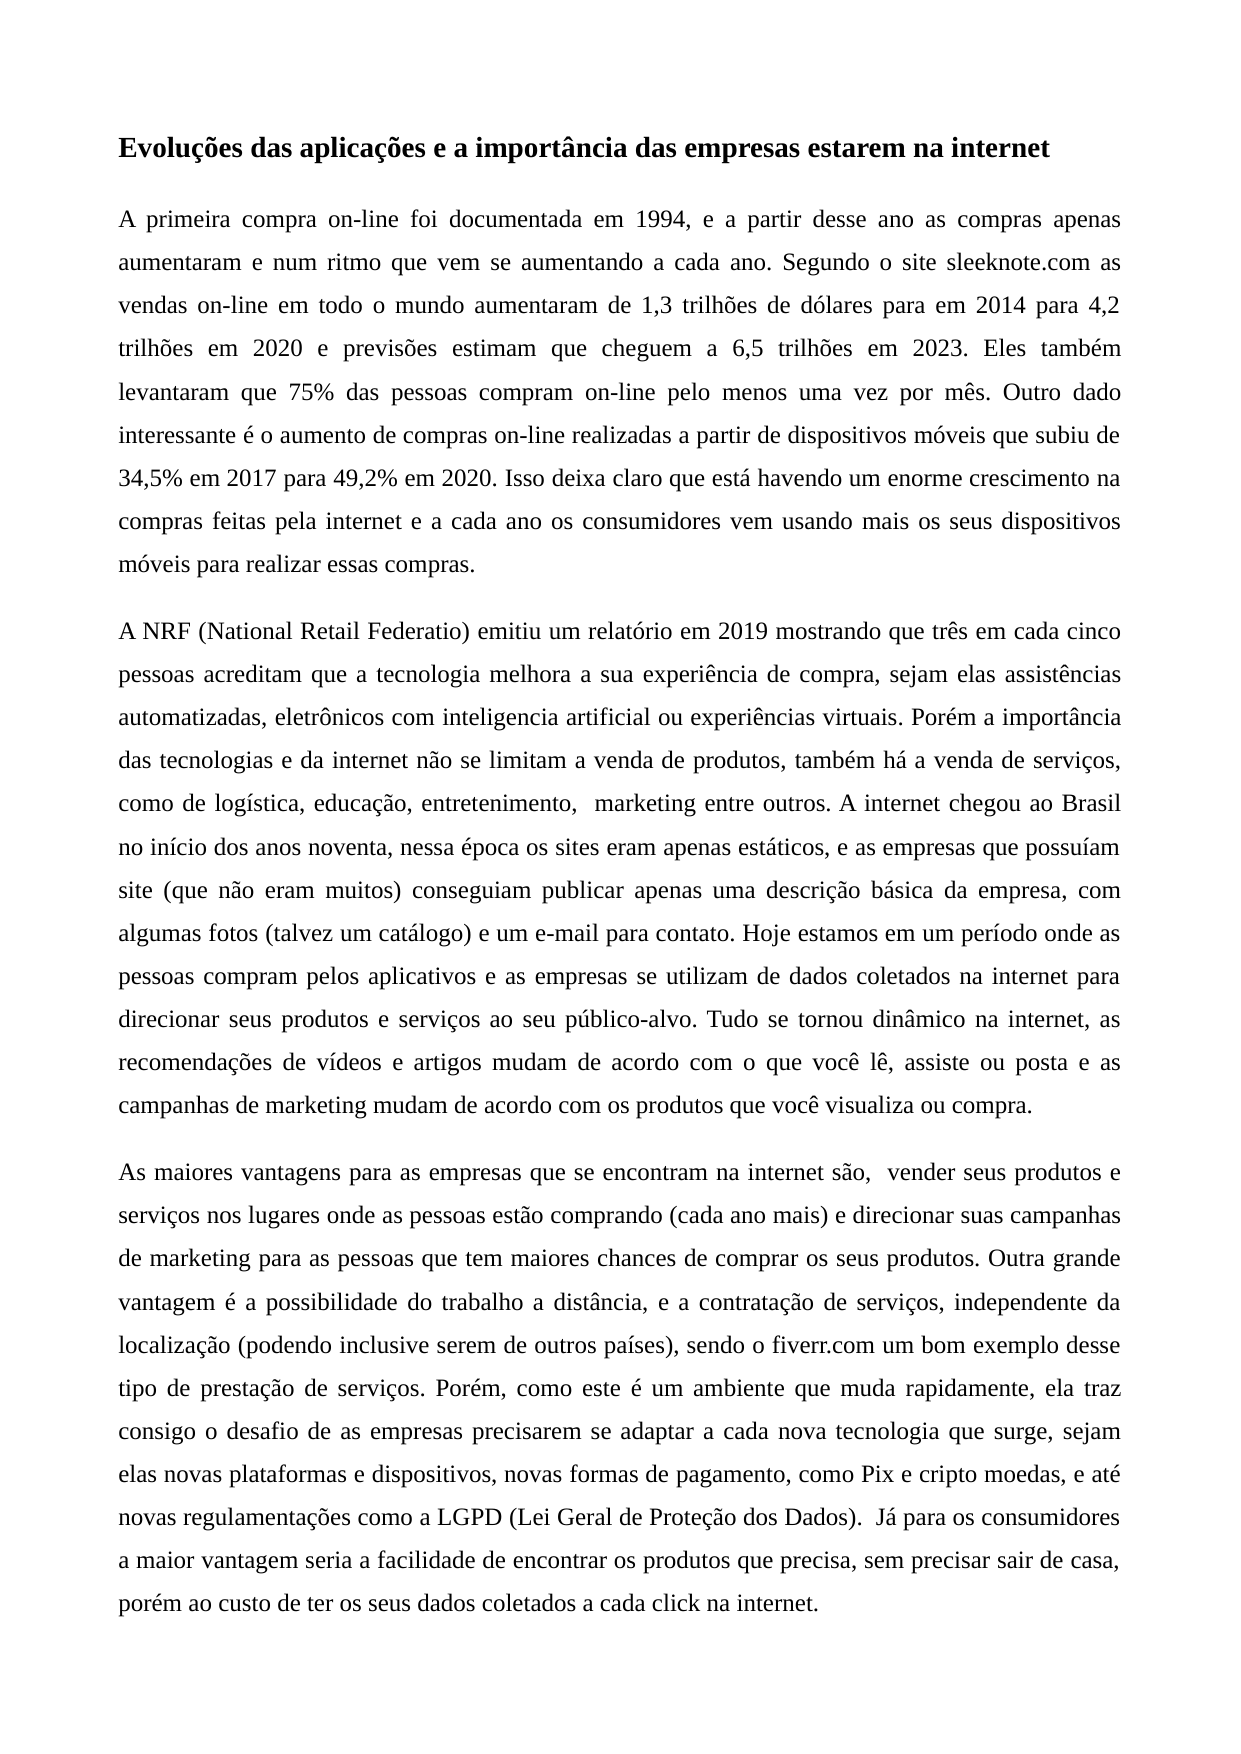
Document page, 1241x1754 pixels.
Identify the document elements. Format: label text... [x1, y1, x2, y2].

text A primeira compra on-line foi documentada em 1994, e a partir desse ano as compras apenas aumentaram e num ritmo que vem se aumentando a cada ano. Segundo o site sleeknote.com as vendas on-line em todo o mundo aumentaram de 1,3 trilhões de dólares para em 2014 para 4,2 trilhões em 2020 e previsões estimam que cheguem a 6,5 trilhões em 2023. Eles também levantaram que 75% das pessoas compram on-line pelo menos uma vez por mês. Outro dado interessante é o aumento de compras on-line realizadas a partir de dispositivos móveis que subiu de 34,5% em 2017 para 49,2% em 2020. Isso deixa claro que está havendo um enorme crescimento na compras feitas pela internet e a cada ano os consumidores vem usando mais os seus dispositivos móveis para realizar essas compras. [118, 204, 1122, 578]
text As maiores vantagens para as empresas que se encontram na internet são, vender seus produtos e serviços nos lugares onde as pessoas estão comprando (cada ano mais) e direcionar suas campanhas de marketing para as pessoas que tem maiores chances de comprar os seus produtos. Outra grande vantagem é a possibilidade do trabalho a distância, e a contratação de serviços, independente da localização (podendo inclusive serem de outros países), sendo o fiverr.com um bom exemplo desse tipo de prestação de serviços. Porém, como este é um ambiente que muda rapidamente, ela traz consigo o desafio de as empresas precisarem se adaptar a cada nova tecnologia que surge, sejam elas novas plataformas e dispositivos, novas formas de pagamento, como Pix e cripto moedas, e até novas regulamentações como a LGPD (Lei Geral de Proteção dos Dados). Já para os consumidores a maior vantagem seria a facilidade de encontrar os produtos que precisa, sem precisar sair de casa, porém ao custo de ter os seus dados coletados a cada click na internet. [118, 1157, 1122, 1617]
text A NRF (National Retail Federatio) emitiu um relatório em 2019 mostrando que três em cada cinco pessoas acreditam que a tecnologia melhora a sua experiência de compra, sejam elas assistências automatizadas, eletrônicos com inteligencia artificial ou experiências virtuais. Porém a importância das tecnologias e da internet não se limitam a venda de produtos, também há a venda de serviços, como de logística, educação, entretenimento, marketing entre outros. A internet chegou ao Brasil no início dos anos noventa, nessa época os sites eram apenas estáticos, e as empresas que possuíam site (que não eram muitos) conseguiam publicar apenas uma descrição básica da empresa, com algumas fotos (talvez um catálogo) e um e-mail para contato. Hoje estamos em um período onde as pessoas compram pelos aplicativos e as empresas se utilizam de dados coletados na internet para direcionar seus produtos e serviços ao seu público-alvo. Tudo se tornou dinâmico na internet, as recomendações de vídeos e artigos mudam de acordo com o que você lê, assiste ou posta e as campanhas de marketing mudam de acordo com os produtos que você visualiza ou compra. [118, 616, 1122, 1119]
text Evoluções das aplicações e a importância das empresas estarem na internet [118, 130, 1122, 163]
